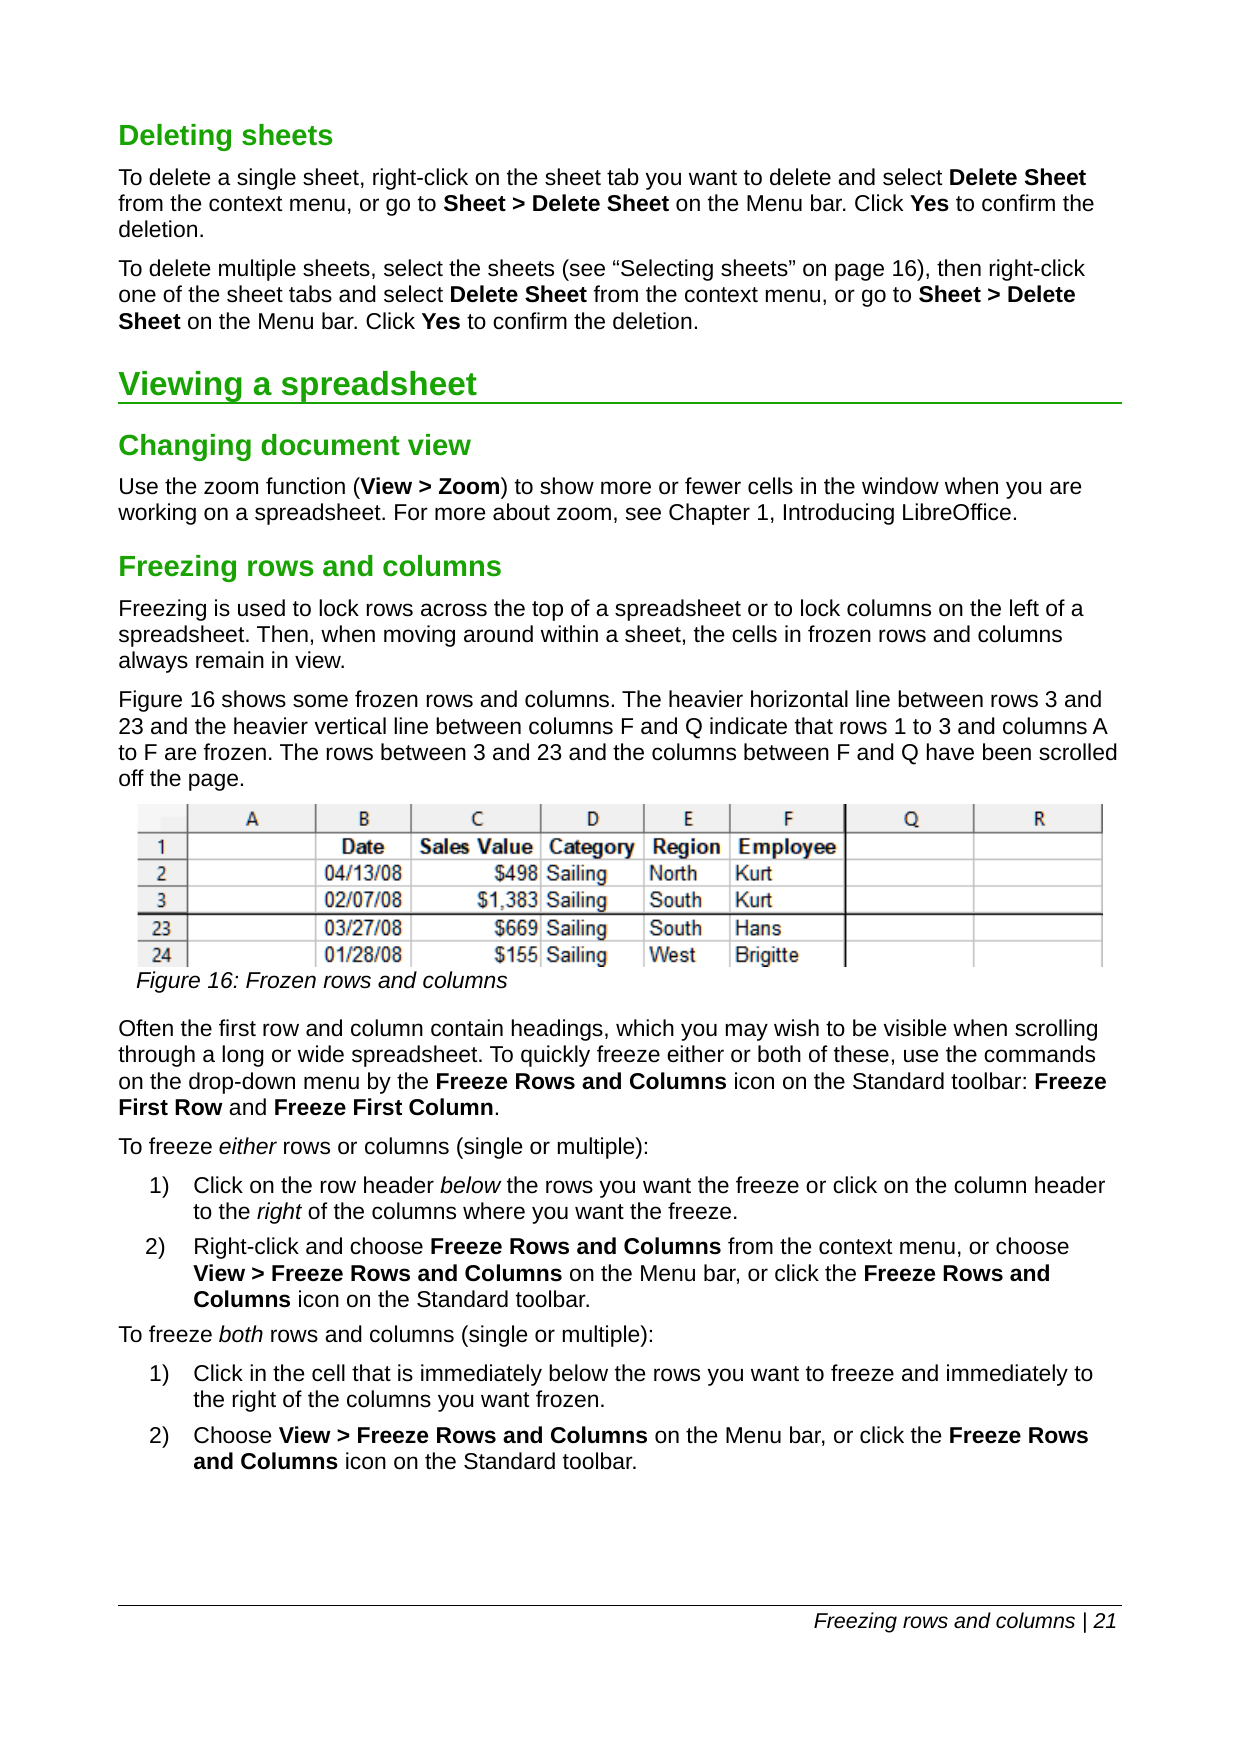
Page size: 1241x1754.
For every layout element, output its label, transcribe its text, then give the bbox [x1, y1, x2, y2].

list Click on the row header below the rows you want the freeze or click on the column header to the right of the columns where you want the freeze. [169, 1172, 1122, 1224]
subtitle Deleting sheets [118, 118, 1122, 152]
list Click in the cell that is immediately below the rows you want to freeze and immediately to the right of the columns you want frozen. [169, 1360, 1122, 1413]
list Right-click and choose Freeze Rows and Columns from the context menu, or choose View > Freeze Rows and Columns on the Menu bar, or click the Freeze Rows and Columns icon on the Standard toolbar. [165, 1233, 1122, 1312]
text To delete multiple sheets, select the sheets (see “Selecting sheets” on page 16), then right-click one of the sheet tabs and select Delete Sheet from the context menu, or go to Sheet > Delete Sheet on the Menu bar. Click Yes to confirm the deletion. [118, 255, 1122, 334]
list To freeze both rows and columns (single or multiple): [118, 1321, 1122, 1347]
list To freeze either rows or columns (single or multiple): [118, 1133, 1122, 1159]
subtitle Freezing rows and columns [118, 549, 1122, 583]
list Choose View > Freeze Rows and Columns on the Menu bar, or click the Freeze Rows and Columns icon on the Standard toolbar. [169, 1422, 1122, 1474]
text Figure 16: Frozen rows and columns [136, 804, 1104, 993]
picture [137, 804, 1103, 967]
subtitle Changing document view [118, 428, 1122, 461]
text Often the first row and column contain headings, which you may wish to be visible when scrolling through a long or wide spreadsheet. To quickly freeze either or both of these, use the commands on the drop-down menu by the Freeze Rows and Columns icon on the Standard toolbar: Freeze First Row and Freeze First Column. [118, 1015, 1122, 1120]
text Use the zoom function (View > Zoom) to show more or fewer cells in the window when you are working on a spreadsheet. For more about zoom, see Chapter 1, Introducing LibreOffice. [118, 473, 1122, 526]
text Figure 16 shows some frozen rows and columns. The heavier horizontal line between rows 3 and 23 and the heavier vertical line between columns F and Q indicate that rows 1 to 3 and columns A to F are frozen. The rows between 3 and 23 and the columns between F and Q have been scrolled off the page. [118, 686, 1122, 792]
text To delete a single sheet, right-click on the sheet tab you want to delete and select Delete Sheet from the context menu, or go to Sheet > Delete Sheet on the Menu bar. Click Yes to confirm the deletion. [118, 163, 1122, 242]
subtitle Viewing a spreadsheet [118, 363, 1122, 402]
text Freezing is used to lock rows across the top of a spreadsheet or to lock columns on the left of a spreadsheet. Then, when moving around within a sheet, the cells in frozen rows and columns always remain in view. [118, 595, 1122, 674]
